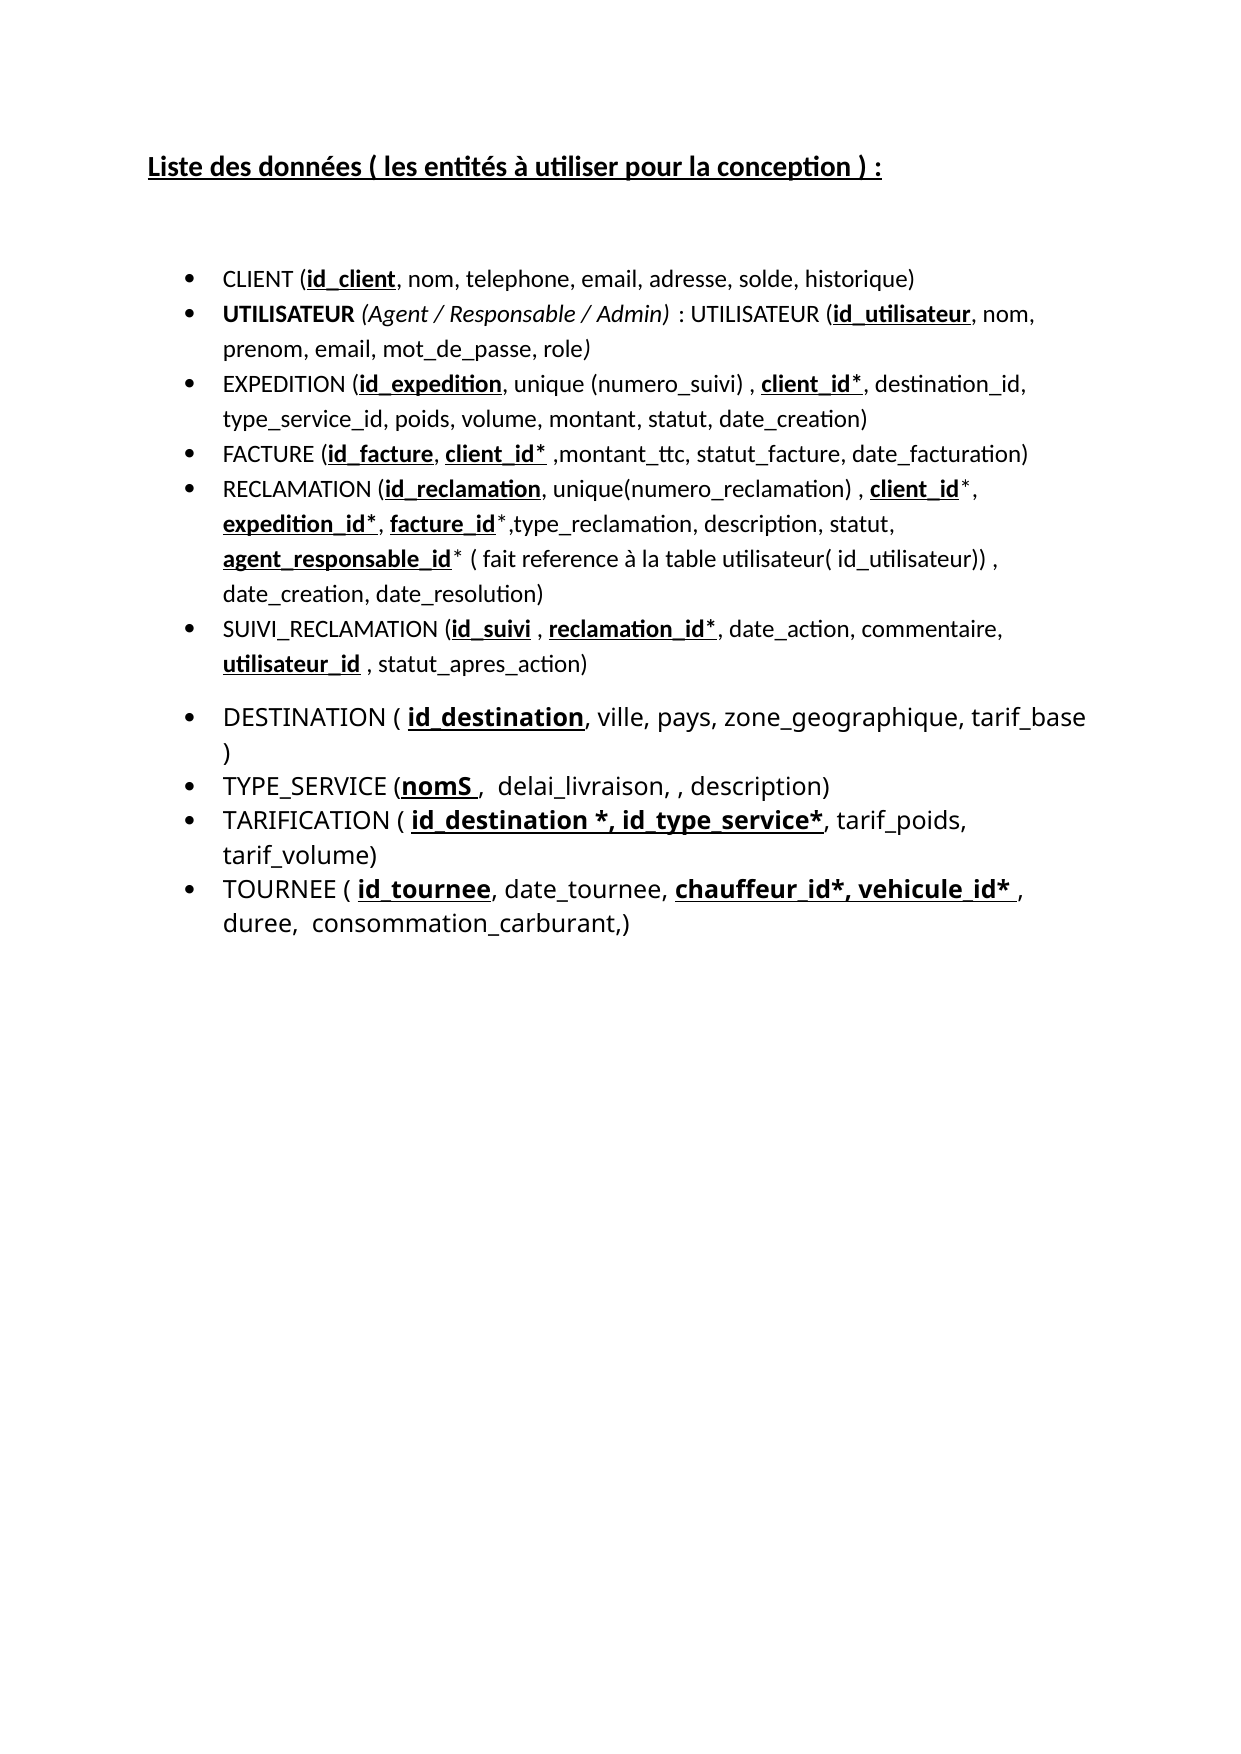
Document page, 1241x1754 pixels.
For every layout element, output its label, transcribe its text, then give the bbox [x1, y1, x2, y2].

list CLIENT (id_client, nom, telephone, email, adresse, solde, historique) [185, 263, 1093, 293]
text Liste des données ( les entités à utiliser pour la conception ) : [148, 148, 1093, 183]
list UTILISATEUR (Agent / Responsable / Admin) : UTILISATEUR (id_utilisateur, nom, prenom, email, mot_de_passe, role) [185, 298, 1093, 363]
list TOURNEE ( id_tournee, date_tournee, chauffeur_id*, vehicule_id* , duree, consommation_carburant,) [185, 871, 1093, 940]
list TARIFICATION ( id_destination *, id_type_service*, tarif_poids, tarif_volume) [185, 803, 1093, 871]
list TYPE_SERVICE (nomS , delai_livraison, , description) [185, 768, 1093, 803]
list SUIVI_RECLAMATION (id_suivi , reclamation_id*, date_action, commentaire, utilisateur_id , statut_apres_action) [185, 613, 1093, 678]
list EXPEDITION (id_expedition, unique (numero_suivi) , client_id*, destination_id, type_service_id, poids, volume, montant, statut, date_creation) [185, 368, 1093, 433]
list RECLAMATION (id_reclamation, unique(numero_reclamation) , client_id*, expedition_id*, facture_id*,type_reclamation, description, statut, agent_responsable_id* ( fait reference à la table utilisateur( id_utilisateur)) , date_creation, date_resolution) [185, 473, 1093, 608]
list FACTURE (id_facture, client_id* ,montant_ttc, statut_facture, date_facturation) [185, 438, 1093, 468]
list DESTINATION ( id_destination, ville, pays, zone_geographique, tarif_base ) [185, 699, 1093, 768]
